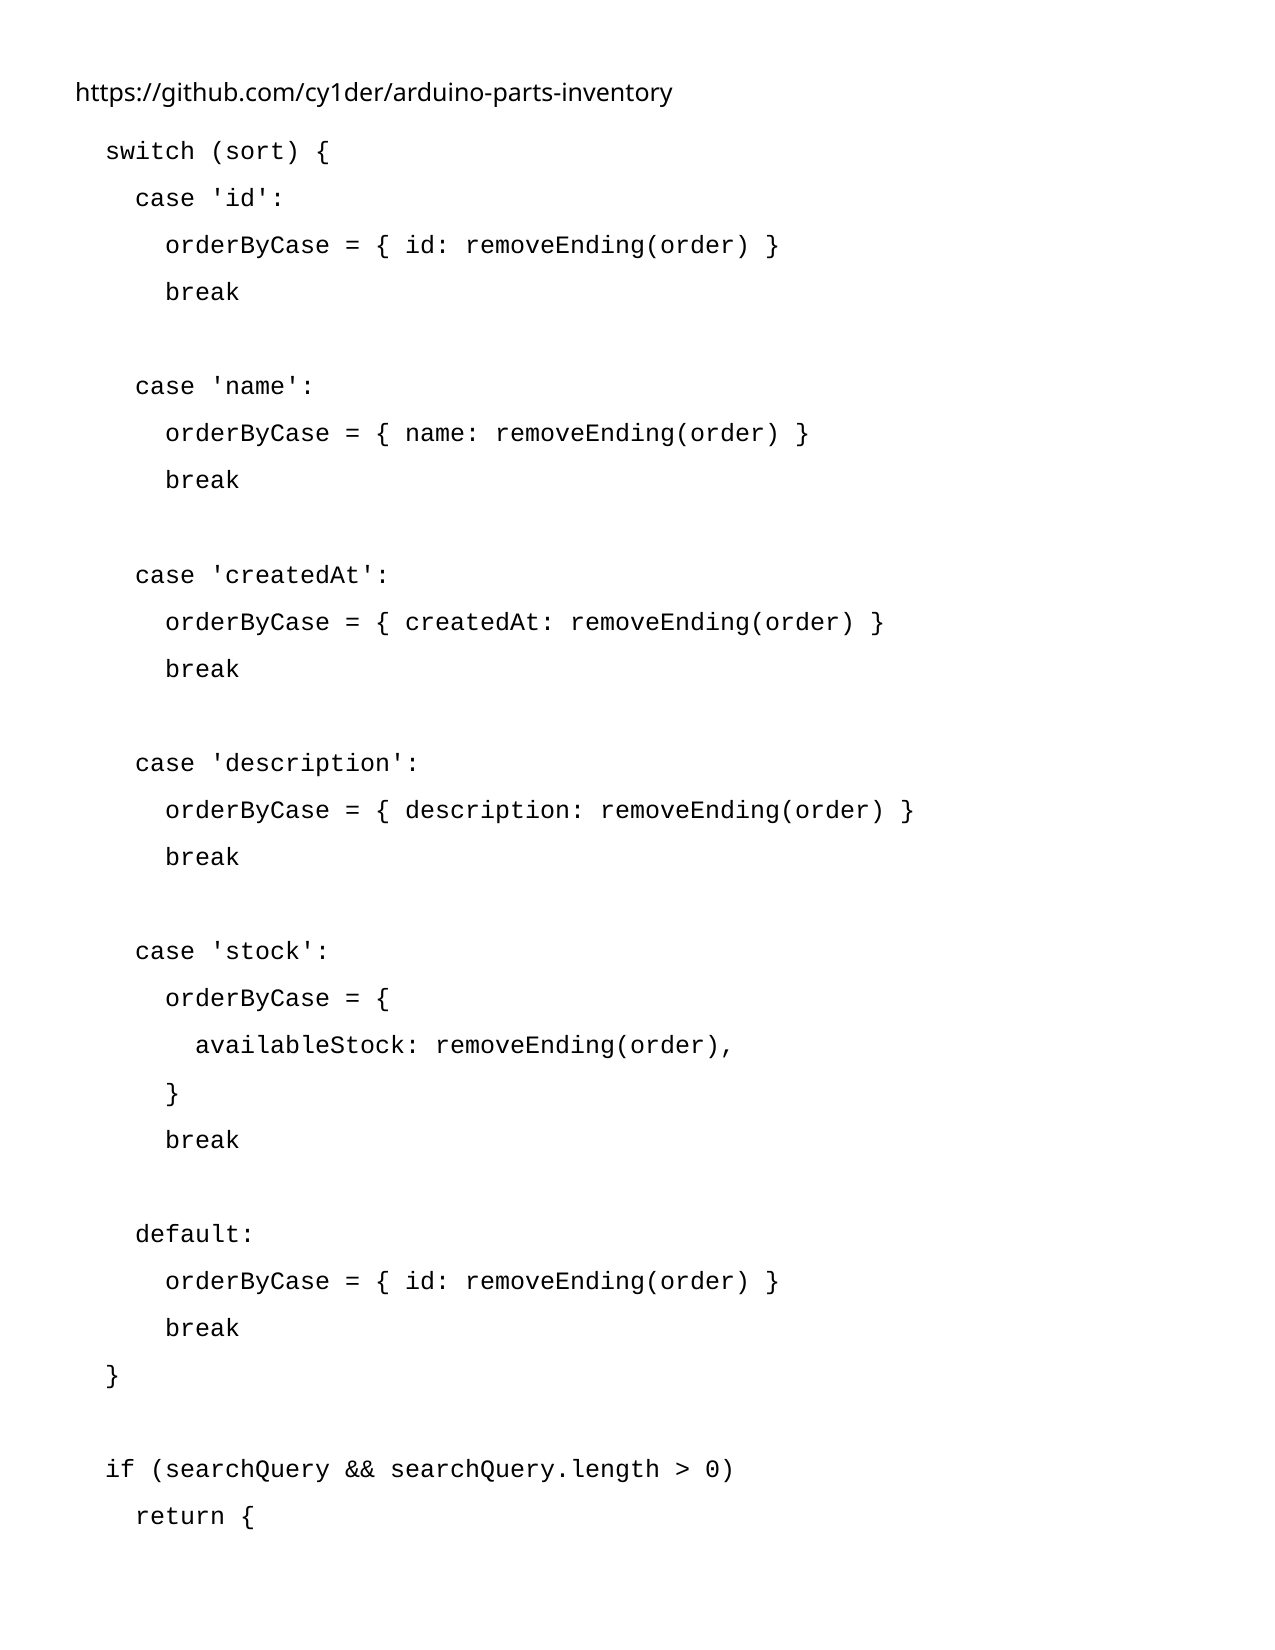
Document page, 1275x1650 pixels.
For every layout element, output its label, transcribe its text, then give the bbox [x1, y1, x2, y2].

text case 'createdAt': [75, 562, 1200, 591]
text return { [75, 1504, 1200, 1532]
text break [75, 656, 1200, 685]
text case 'description': [75, 751, 1200, 779]
text break [75, 280, 1200, 308]
text switch (sort) { [75, 138, 1200, 167]
text } [75, 1363, 1200, 1391]
text orderByCase = { [75, 986, 1200, 1014]
text orderByCase = { createdAt: removeEnding(order) } [75, 609, 1200, 638]
text case 'id': [75, 186, 1200, 214]
text orderByCase = { name: removeEnding(order) } [75, 421, 1200, 449]
text case 'name': [75, 374, 1200, 402]
text break [75, 1127, 1200, 1156]
text availableStock: removeEnding(order), [75, 1033, 1200, 1061]
text } [75, 1080, 1200, 1108]
text break [75, 1316, 1200, 1344]
text default: [75, 1221, 1200, 1250]
text break [75, 845, 1200, 873]
text orderByCase = { id: removeEnding(order) } [75, 233, 1200, 261]
text break [75, 468, 1200, 496]
text orderByCase = { description: removeEnding(order) } [75, 798, 1200, 826]
text case 'stock': [75, 939, 1200, 967]
text orderByCase = { id: removeEnding(order) } [75, 1268, 1200, 1297]
text if (searchQuery && searchQuery.length > 0) [75, 1457, 1200, 1485]
